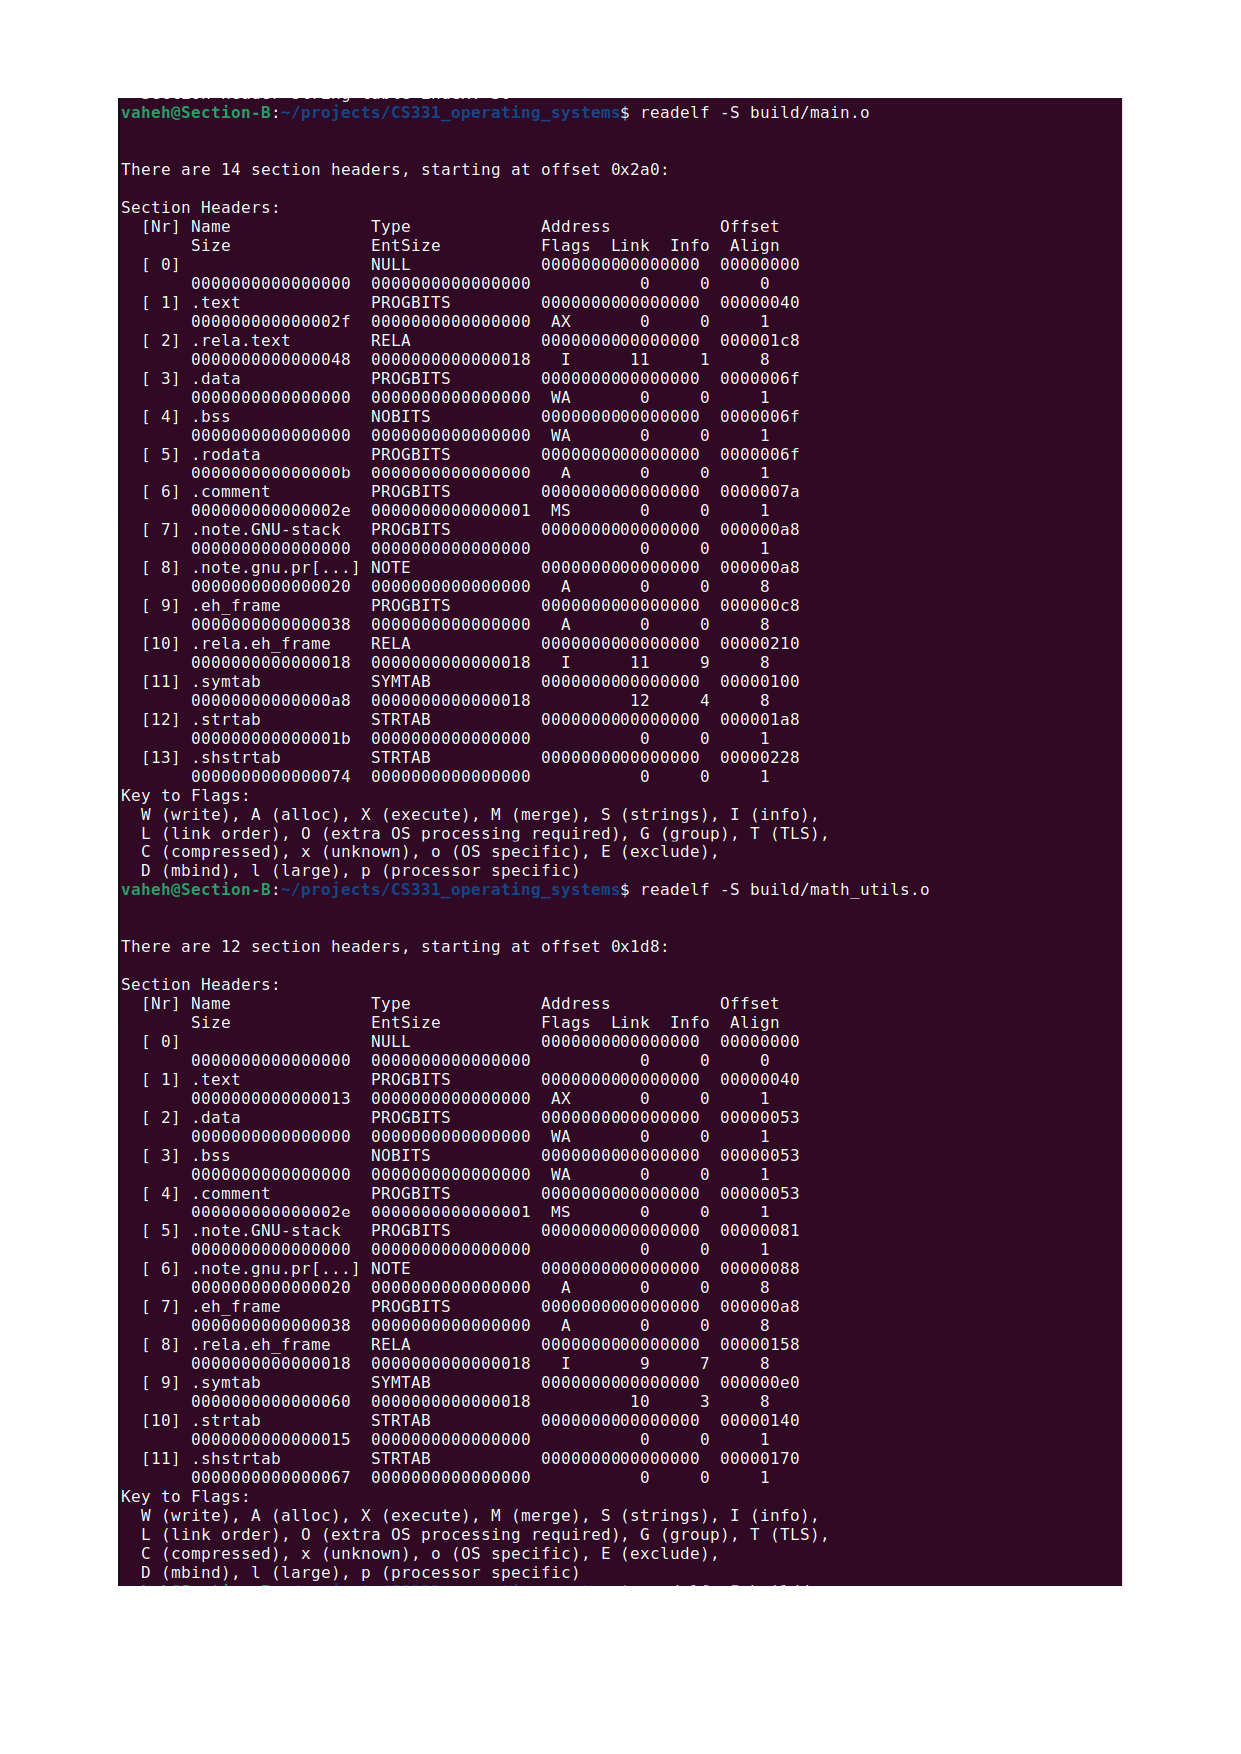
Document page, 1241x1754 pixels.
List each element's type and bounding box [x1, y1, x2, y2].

picture [118, 98, 1123, 1586]
